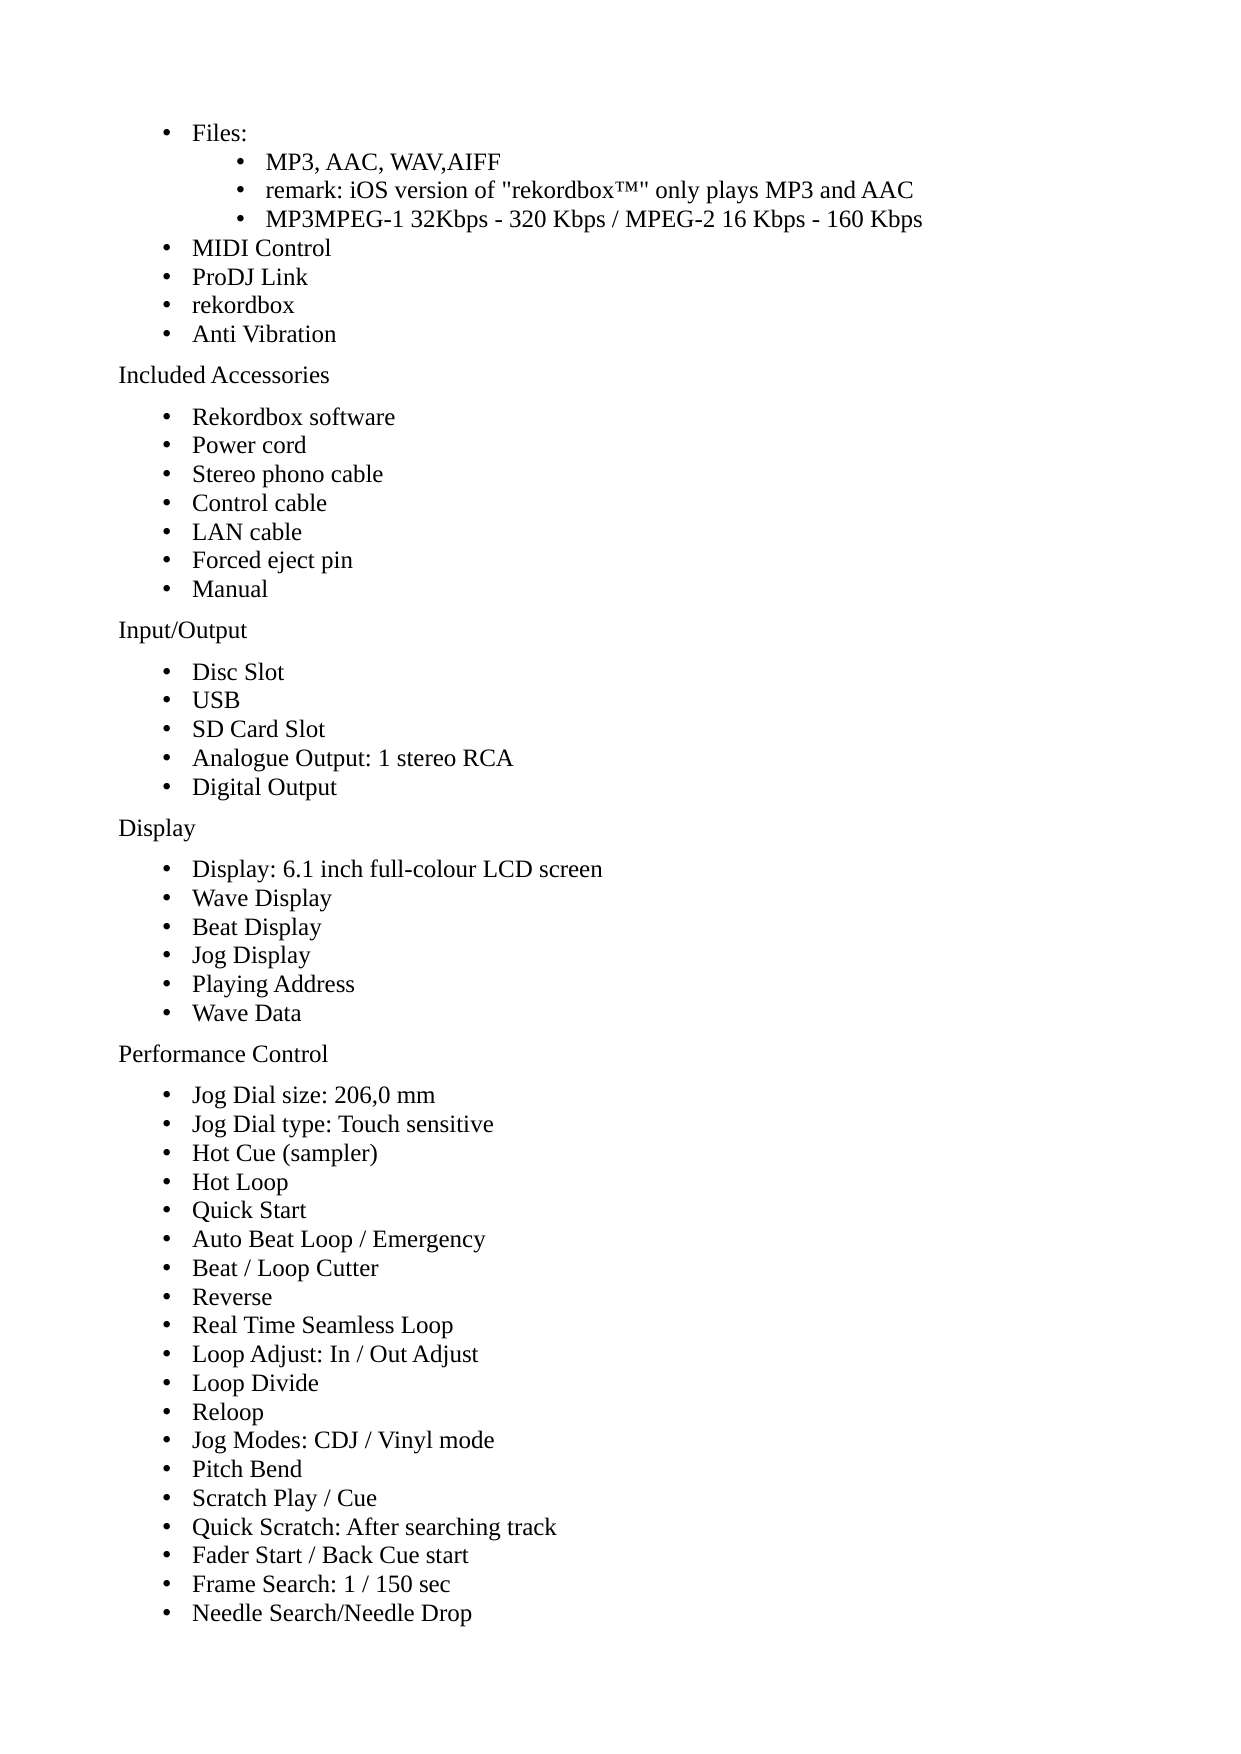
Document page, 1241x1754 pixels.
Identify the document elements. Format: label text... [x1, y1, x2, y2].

list Wave Data [162, 998, 1122, 1027]
list USB [162, 686, 1122, 714]
list Beat Display [162, 912, 1122, 941]
list Power cord [162, 431, 1122, 459]
list Real Time Seamless Loop [162, 1311, 1122, 1339]
list Loop Adjust: In / Out Adjust [162, 1339, 1122, 1368]
list Wave Display [162, 883, 1122, 912]
list LAN cable [162, 517, 1122, 546]
list Files: [162, 118, 1122, 147]
list Jog Dial type: Touch sensitive [162, 1109, 1122, 1138]
list rekordbox [162, 291, 1122, 319]
list Analogue Output: 1 stereo RCA [162, 743, 1122, 772]
text Included Accessories [118, 361, 1122, 389]
list Anti Vibration [162, 319, 1122, 348]
list Pitch Bend [162, 1454, 1122, 1483]
list Forced eject pin [162, 546, 1122, 574]
list Jog Dial size: 206,0 mm [162, 1081, 1122, 1109]
list Rekordbox software [162, 402, 1122, 431]
list Playing Address [162, 969, 1122, 998]
list Stereo phono cable [162, 459, 1122, 488]
list Reloop [162, 1397, 1122, 1426]
list Hot Loop [162, 1167, 1122, 1196]
list MP3, AAC, WAV,AIFF [236, 147, 1122, 176]
list Jog Modes: CDJ / Vinyl mode [162, 1426, 1122, 1454]
list SD Card Slot [162, 714, 1122, 743]
list Disc Slot [162, 657, 1122, 686]
list Manual [162, 574, 1122, 603]
list Digital Output [162, 772, 1122, 801]
list Loop Divide [162, 1368, 1122, 1397]
list Fader Start / Back Cue start [162, 1541, 1122, 1569]
list Auto Beat Loop / Emergency [162, 1224, 1122, 1253]
list Control cable [162, 488, 1122, 517]
list MIDI Control [162, 233, 1122, 262]
list Jog Display [162, 941, 1122, 969]
text Display [118, 813, 1122, 842]
list Beat / Loop Cutter [162, 1253, 1122, 1282]
list Scratch Play / Cue [162, 1483, 1122, 1512]
list remark: iOS version of "rekordbox™" only plays MP3 and AAC [236, 176, 1122, 204]
text Performance Control [118, 1039, 1122, 1068]
list Frame Search: 1 / 150 sec [162, 1569, 1122, 1598]
text Input/Output [118, 616, 1122, 644]
list MP3MPEG-1 32Kbps - 320 Kbps / MPEG-2 16 Kbps - 160 Kbps [236, 204, 1122, 233]
list Reverse [162, 1282, 1122, 1311]
list Quick Start [162, 1196, 1122, 1224]
list Hot Cue (sampler) [162, 1138, 1122, 1167]
list ProDJ Link [162, 262, 1122, 291]
list Quick Scratch: After searching track [162, 1512, 1122, 1541]
list Needle Search/Needle Drop [162, 1598, 1122, 1627]
list Display: 6.1 inch full-colour LCD screen [162, 854, 1122, 883]
